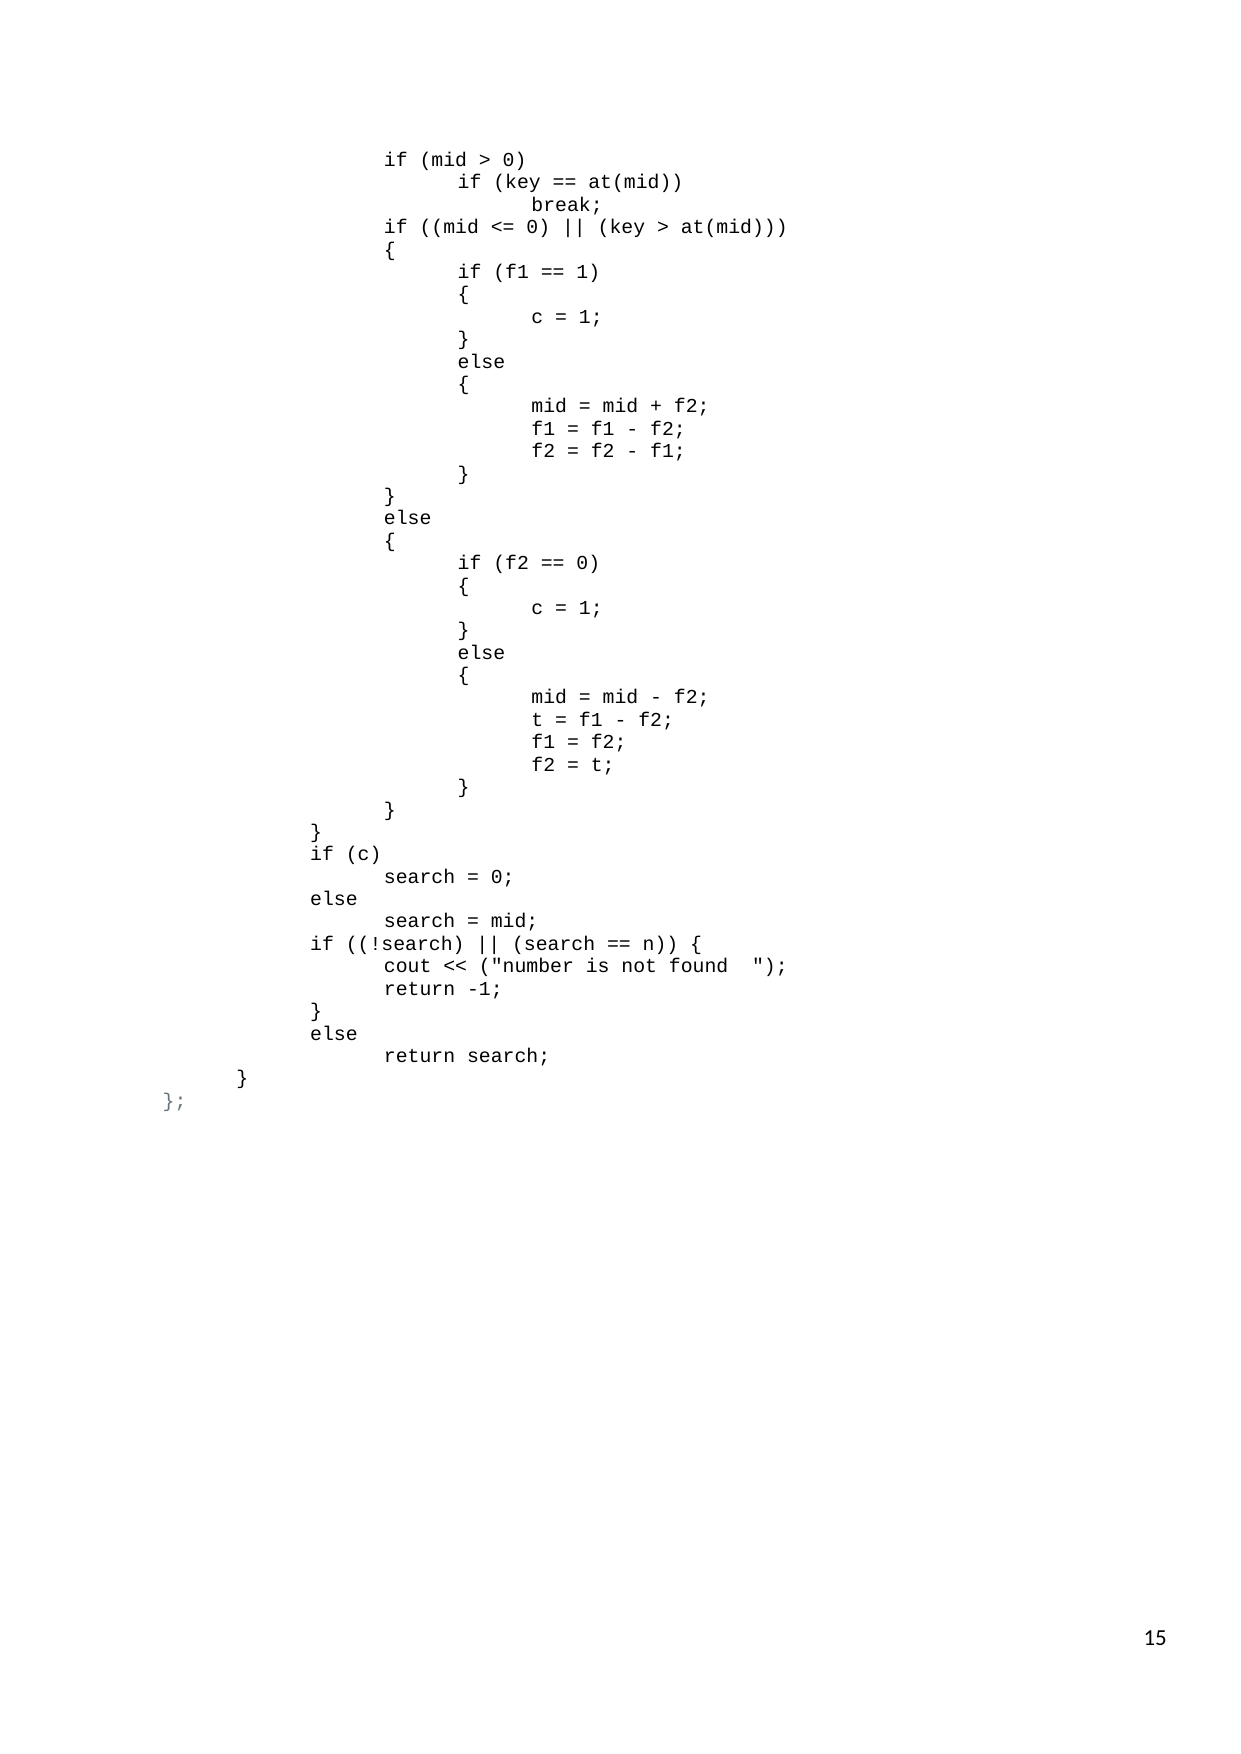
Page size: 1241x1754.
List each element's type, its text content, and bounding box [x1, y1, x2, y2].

text search = mid; [162, 911, 1166, 934]
text search = 0; [162, 867, 1166, 889]
text c = 1; [162, 598, 1166, 620]
text c = 1; [162, 307, 1166, 329]
text }; [162, 1091, 1166, 1113]
text if (mid > 0) [162, 150, 1166, 172]
text { [162, 576, 1166, 598]
text mid = mid + f2; [162, 396, 1166, 419]
text } [162, 1001, 1166, 1023]
text } [162, 1068, 1166, 1091]
text return -1; [162, 979, 1166, 1001]
text } [162, 777, 1166, 799]
text { [162, 239, 1166, 262]
text { [162, 284, 1166, 307]
text } [162, 329, 1166, 352]
text else [162, 1023, 1166, 1046]
text } [162, 822, 1166, 844]
text { [162, 531, 1166, 553]
text if ((mid <= 0) || (key > at(mid))) [162, 217, 1166, 239]
text else [162, 889, 1166, 911]
text f2 = f2 - f1; [162, 441, 1166, 463]
text { [162, 374, 1166, 396]
text f1 = f2; [162, 732, 1166, 755]
text else [162, 352, 1166, 374]
text t = f1 - f2; [162, 710, 1166, 732]
text return search; [162, 1046, 1166, 1068]
text mid = mid - f2; [162, 687, 1166, 710]
text f1 = f1 - f2; [162, 419, 1166, 441]
text } [162, 486, 1166, 508]
text } [162, 463, 1166, 486]
text else [162, 508, 1166, 531]
text if (c) [162, 844, 1166, 867]
text if (f1 == 1) [162, 262, 1166, 284]
text else [162, 643, 1166, 665]
text if (key == at(mid)) [162, 172, 1166, 195]
text } [162, 799, 1166, 822]
text break; [162, 195, 1166, 217]
text cout << ("number is not found "); [162, 956, 1166, 979]
text } [162, 620, 1166, 643]
text if (f2 == 0) [162, 553, 1166, 576]
text { [162, 665, 1166, 687]
text f2 = t; [162, 755, 1166, 777]
text if ((!search) || (search == n)) { [162, 934, 1166, 956]
